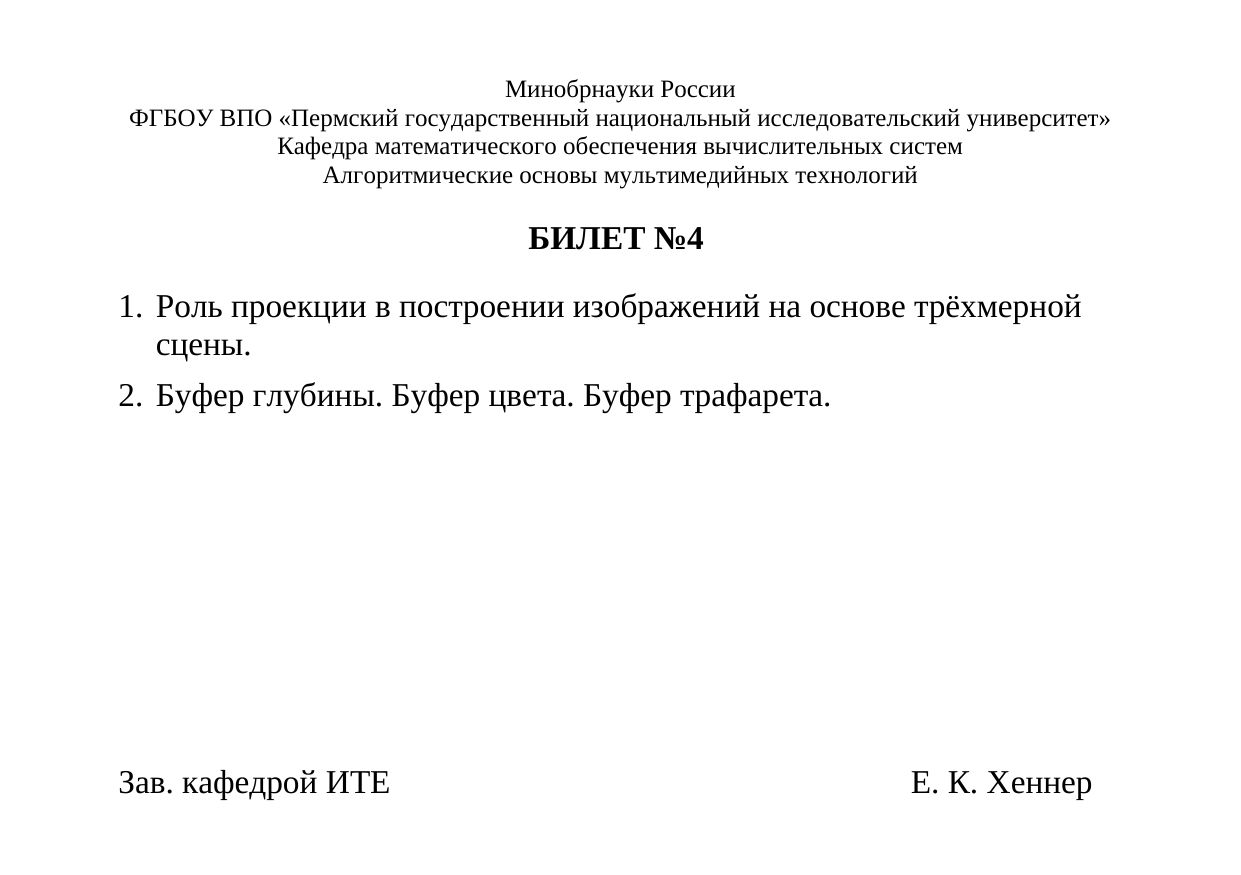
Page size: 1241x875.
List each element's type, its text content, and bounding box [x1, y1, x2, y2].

list Буфер глубины. Буфер цвета. Буфер трафарета. [118, 375, 1122, 414]
list Роль проекции в построении изображений на основе трёхмерной сцены. [118, 286, 1122, 363]
